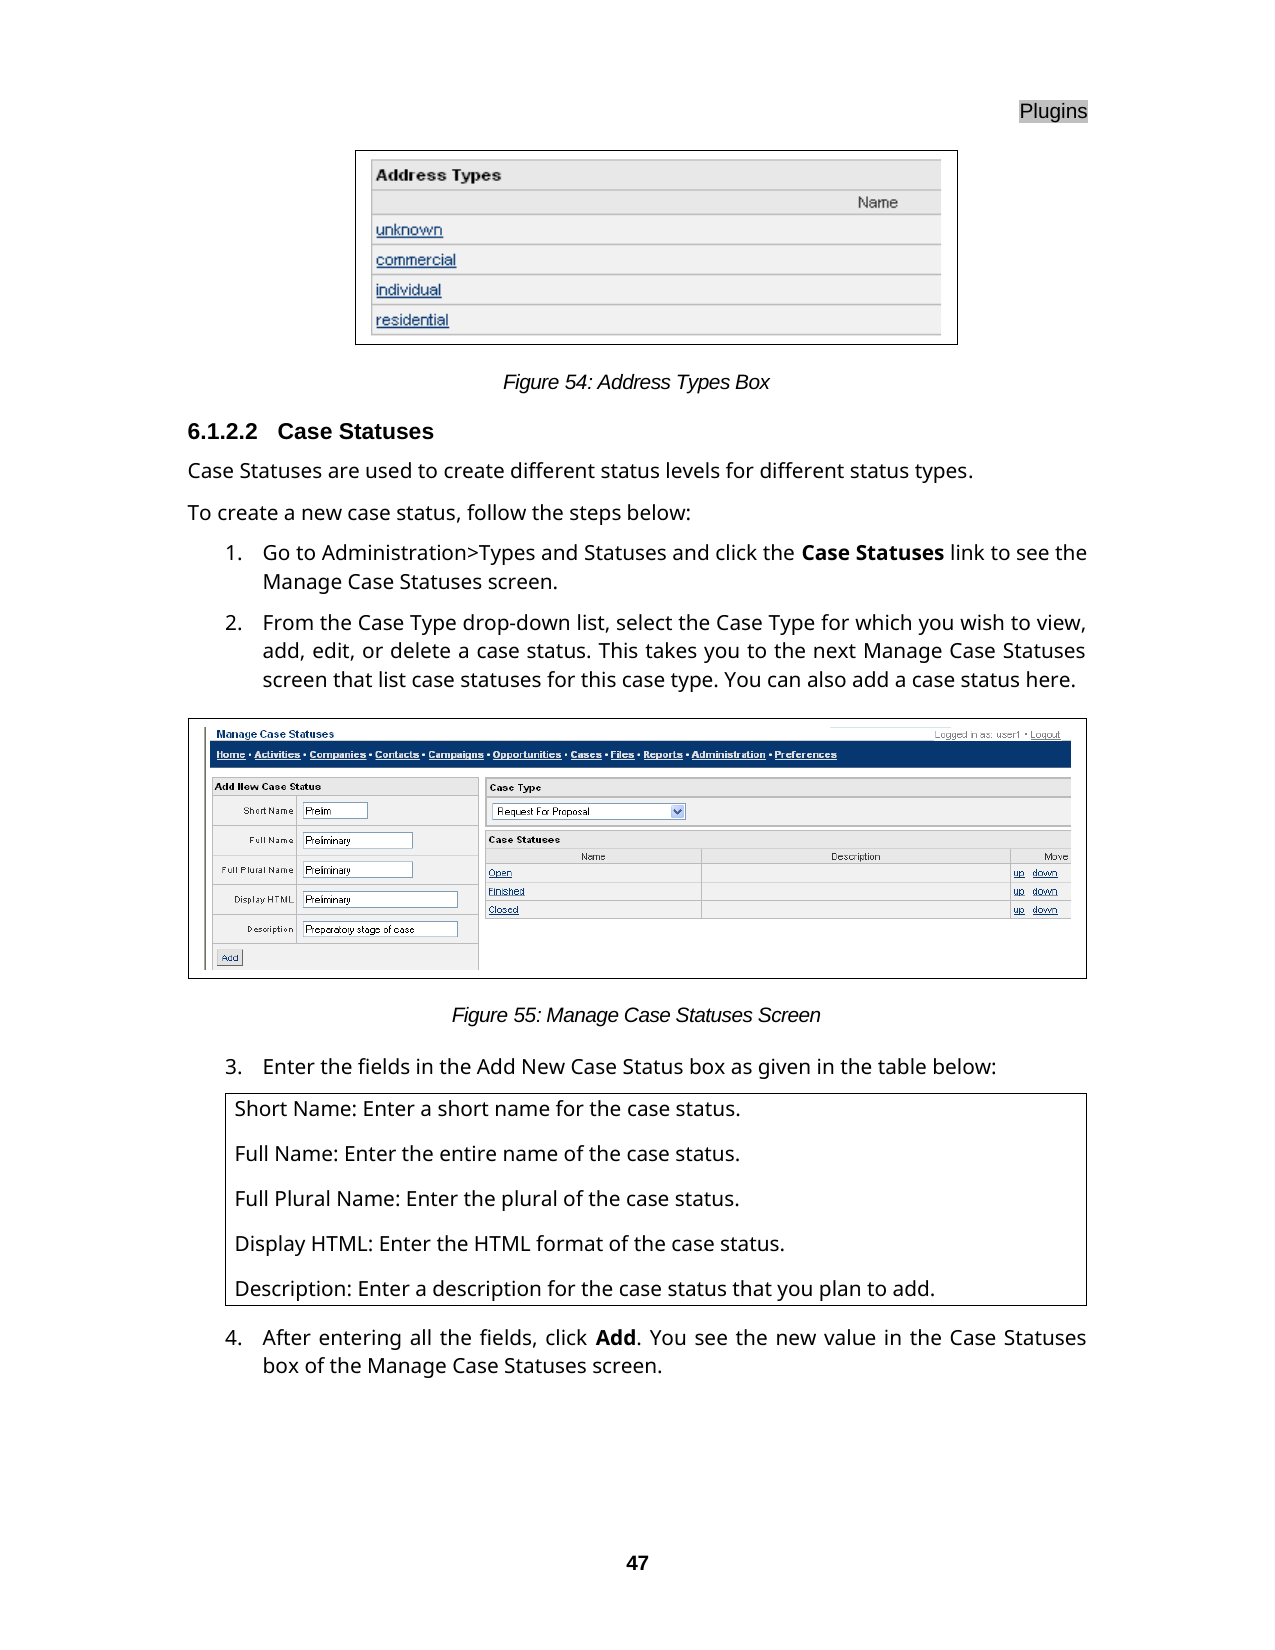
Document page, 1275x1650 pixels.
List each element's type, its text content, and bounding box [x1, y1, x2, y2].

list Full Name: Enter the entire name of the case status. [226, 1138, 1086, 1168]
list Enter the fields in the Add New Case Status box as given in the table below: [225, 1052, 1087, 1081]
picture [204, 727, 1071, 970]
list Description: Enter a description for the case status that you plan to add. [226, 1273, 1086, 1305]
text To create a new case status, follow the steps below: [187, 498, 1087, 526]
list Full Plural Name: Enter the plural of the case status. [226, 1183, 1086, 1213]
list From the Case Type drop-down list, select the Case Type for which you wish to view, add, edit, or delete a case status. This takes you to the next Manage Case Statuses screen that list case statuses for this case type. You can also add a case status here. [225, 608, 1087, 693]
list Go to Administration>Types and Statuses and click the Case Statuses link to see the Manage Case Statuses screen. [225, 538, 1087, 595]
text Case Statuses are used to create different status levels for different status types. [187, 457, 1087, 485]
list Display HTML: Enter the HTML format of the case status. [226, 1228, 1086, 1258]
text Figure 54: Address Types Box [187, 370, 1087, 393]
text Figure 55: Manage Case Statuses Screen [187, 1004, 1087, 1027]
list Short Name: Enter a short name for the case status. [226, 1094, 1086, 1122]
subtitle Case Statuses [187, 418, 1087, 444]
list After entering all the fields, click Add. You see the new value in the Case Statuses box of the Manage Case Statuses screen. [225, 1323, 1087, 1379]
picture [371, 159, 942, 337]
